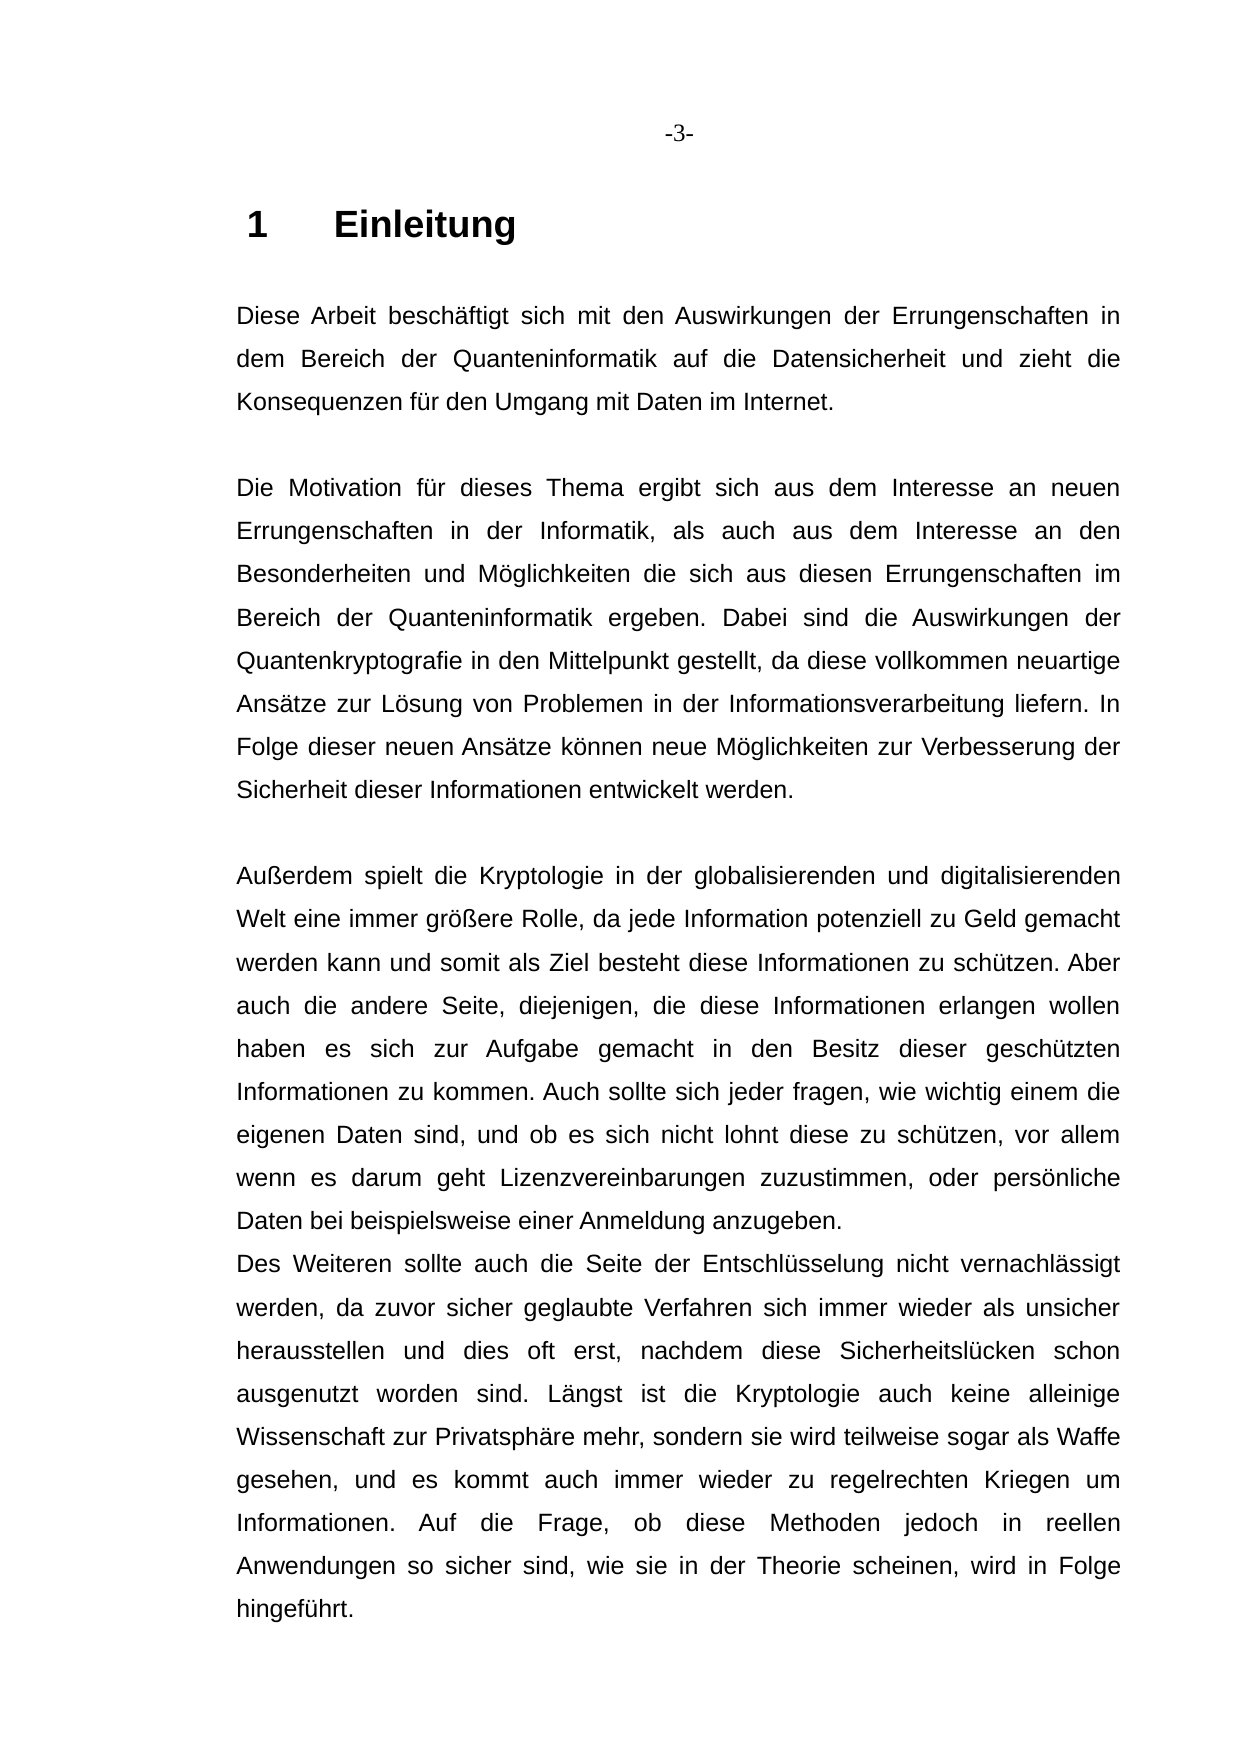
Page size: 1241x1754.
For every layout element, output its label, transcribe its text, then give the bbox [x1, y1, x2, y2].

text Des Weiteren sollte auch die Seite der Entschlüsselung nicht vernachlässigt werden, da zuvor sicher geglaubte Verfahren sich immer wieder als unsicher herausstellen und dies oft erst, nachdem diese Sicherheitslücken schon ausgenutzt worden sind. Längst ist die Kryptologie auch keine alleinige Wissenschaft zur Privatsphäre mehr, sondern sie wird teilweise sogar als Waffe gesehen, und es kommt auch immer wieder zu regelrechten Kriegen um Informationen. Auf die Frage, ob diese Methoden jedoch in reellen Anwendungen so sicher sind, wie sie in der Theorie scheinen, wird in Folge hingeführt. [236, 1249, 1122, 1623]
subtitle Einleitung [236, 201, 1122, 245]
text Außerdem spielt die Kryptologie in der globalisierenden und digitalisierenden Welt eine immer größere Rolle, da jede Information potenziell zu Geld gemacht werden kann und somit als Ziel besteht diese Informationen zu schützen. Aber auch die andere Seite, diejenigen, die diese Informationen erlangen wollen haben es sich zur Aufgabe gemacht in den Besitz dieser geschützten Informationen zu kommen. Auch sollte sich jeder fragen, wie wichtig einem die eigenen Daten sind, und ob es sich nicht lohnt diese zu schützen, vor allem wenn es darum geht Lizenzvereinbarungen zuzustimmen, oder persönliche Daten bei beispielsweise einer Anmeldung anzugeben. [236, 861, 1122, 1235]
text Diese Arbeit beschäftigt sich mit den Auswirkungen der Errungenschaften in dem Bereich der Quanteninformatik auf die Datensicherheit und zieht die Konsequenzen für den Umgang mit Daten im Internet. [236, 301, 1122, 416]
text Die Motivation für dieses Thema ergibt sich aus dem Interesse an neuen Errungenschaften in der Informatik, als auch aus dem Interesse an den Besonderheiten und Möglichkeiten die sich aus diesen Errungenschaften im Bereich der Quanteninformatik ergeben. Dabei sind die Auswirkungen der Quantenkryptografie in den Mittelpunkt gestellt, da diese vollkommen neuartige Ansätze zur Lösung von Problemen in der Informationsverarbeitung liefern. In Folge dieser neuen Ansätze können neue Möglichkeiten zur Verbesserung der Sicherheit dieser Informationen entwickelt werden. [236, 473, 1122, 804]
